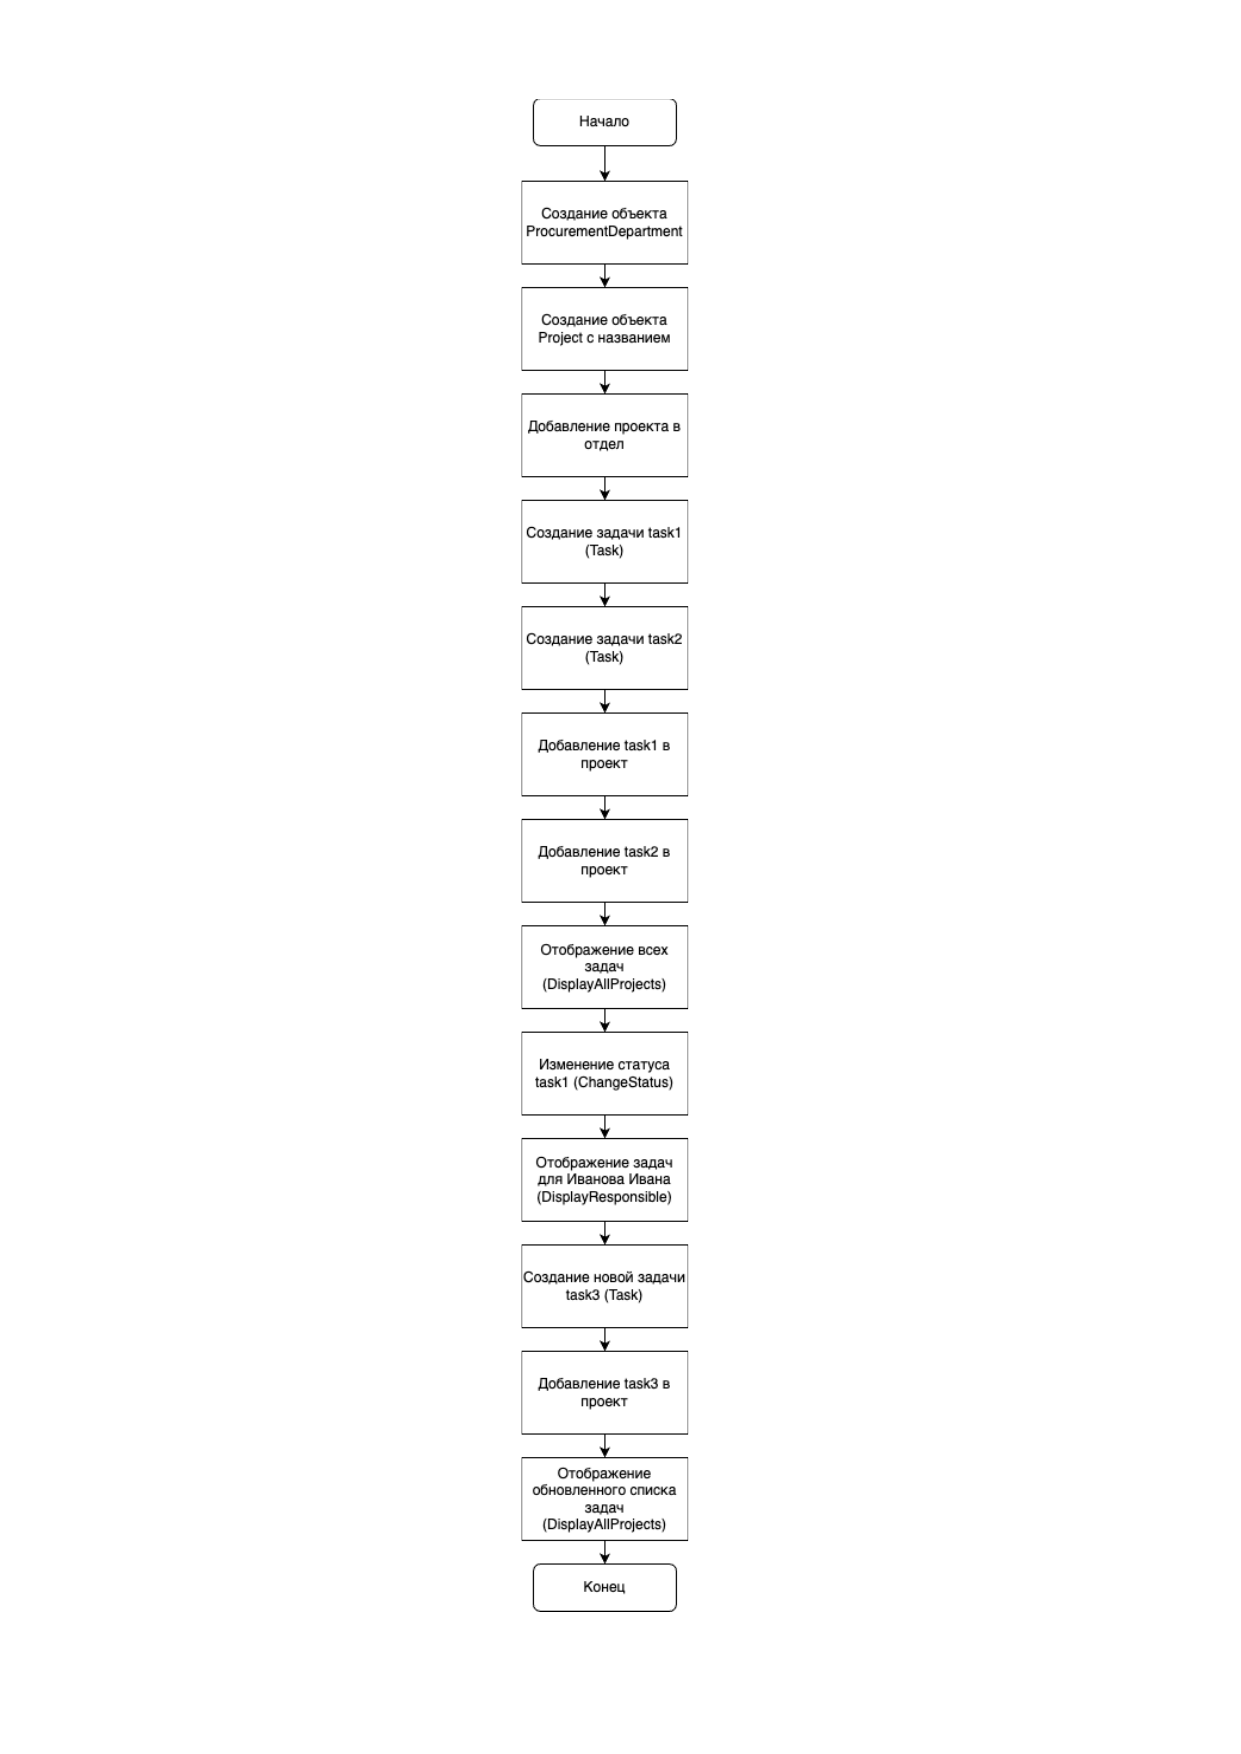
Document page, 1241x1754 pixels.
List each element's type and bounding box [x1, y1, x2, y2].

picture [521, 99, 689, 1612]
